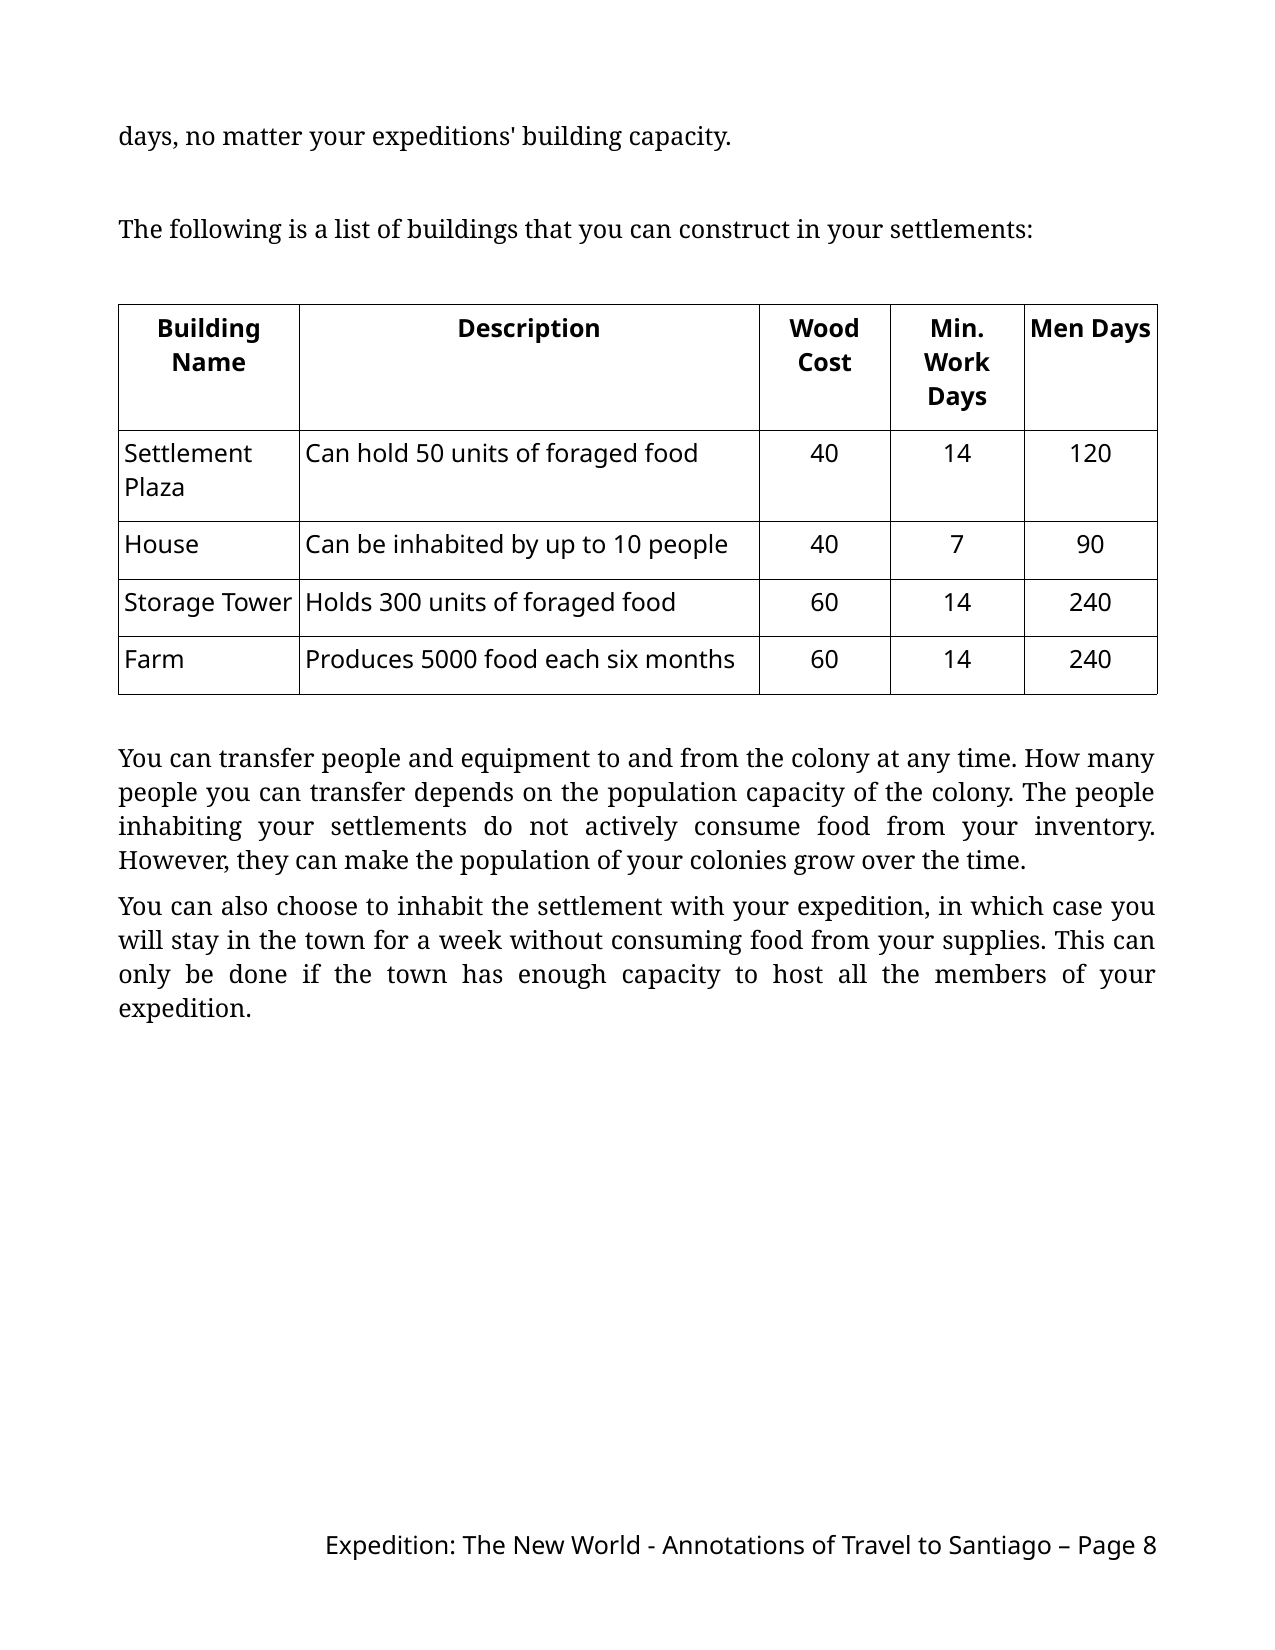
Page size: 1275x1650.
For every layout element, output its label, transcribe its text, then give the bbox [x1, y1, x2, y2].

text You can also choose to inhabit the settlement with your expedition, in which case you will stay in the town for a week without consuming food from your supplies. This can only be done if the town has enough capacity to host all the members of your expedition. [118, 889, 1157, 1025]
table_cell 14 [891, 431, 1024, 521]
table_cell Produces 5000 food each six months [300, 637, 759, 693]
table_cell Can hold 50 units of foraged food [300, 431, 759, 521]
table_header Min. Work Days [891, 305, 1024, 430]
table_cell 40 [760, 431, 890, 521]
table_cell Farm [119, 637, 299, 693]
table_cell Storage Tower [119, 580, 299, 636]
table_cell Can be inhabited by up to 10 people [300, 522, 759, 579]
table_cell 240 [1025, 580, 1157, 636]
text The following is a list of buildings that you can construct in your settlements: [118, 211, 1157, 245]
table_cell Settlement Plaza [119, 431, 299, 521]
table_cell 240 [1025, 637, 1157, 693]
table_cell 60 [760, 637, 890, 693]
table_header Wood Cost [760, 305, 890, 430]
table_header Men Days [1025, 305, 1157, 430]
table_cell 120 [1025, 431, 1157, 521]
table_cell 60 [760, 580, 890, 636]
text You can transfer people and equipment to and from the colony at any time. How many people you can transfer depends on the population capacity of the colony. The people inhabiting your settlements do not actively consume food from your inventory. However, they can make the population of your colonies grow over the time. [118, 740, 1157, 876]
table_header Description [300, 305, 759, 430]
table_cell 14 [891, 637, 1024, 693]
table_cell 40 [760, 522, 890, 579]
table_cell 90 [1025, 522, 1157, 579]
table_cell 7 [891, 522, 1024, 579]
table_header Building Name [119, 305, 299, 430]
table_cell Holds 300 units of foraged food [300, 580, 759, 636]
table_cell 14 [891, 580, 1024, 636]
table_cell House [119, 522, 299, 579]
text days, no matter your expeditions' building capacity. [118, 118, 1157, 152]
